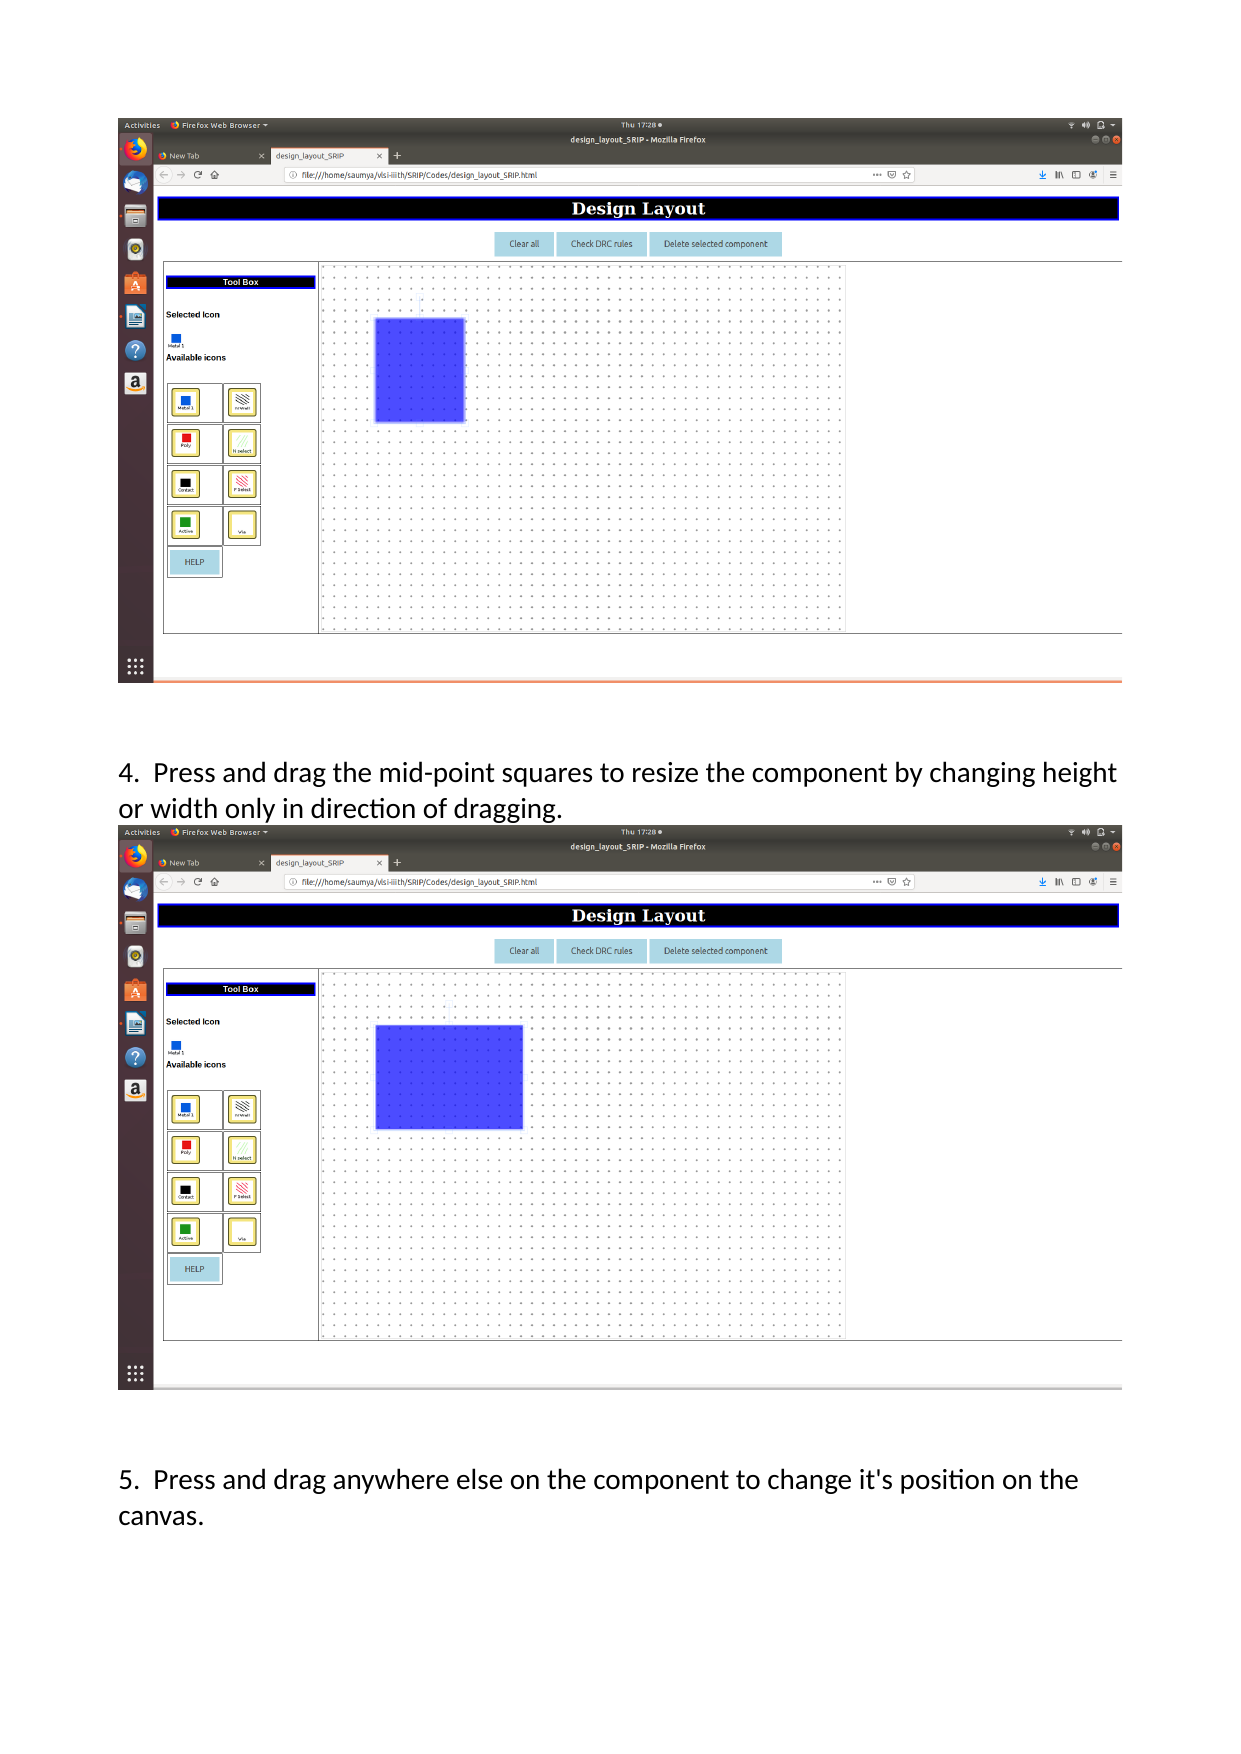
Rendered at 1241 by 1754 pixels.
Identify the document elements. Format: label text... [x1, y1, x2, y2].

text 5. Press and drag anywhere else on the component to change it's position on the canvas. [118, 1461, 1122, 1532]
picture [118, 825, 1123, 1390]
picture [118, 118, 1123, 683]
text 4. Press and drag the mid-point squares to resize the component by changing height or width only in direction of dragging. [118, 754, 1122, 825]
